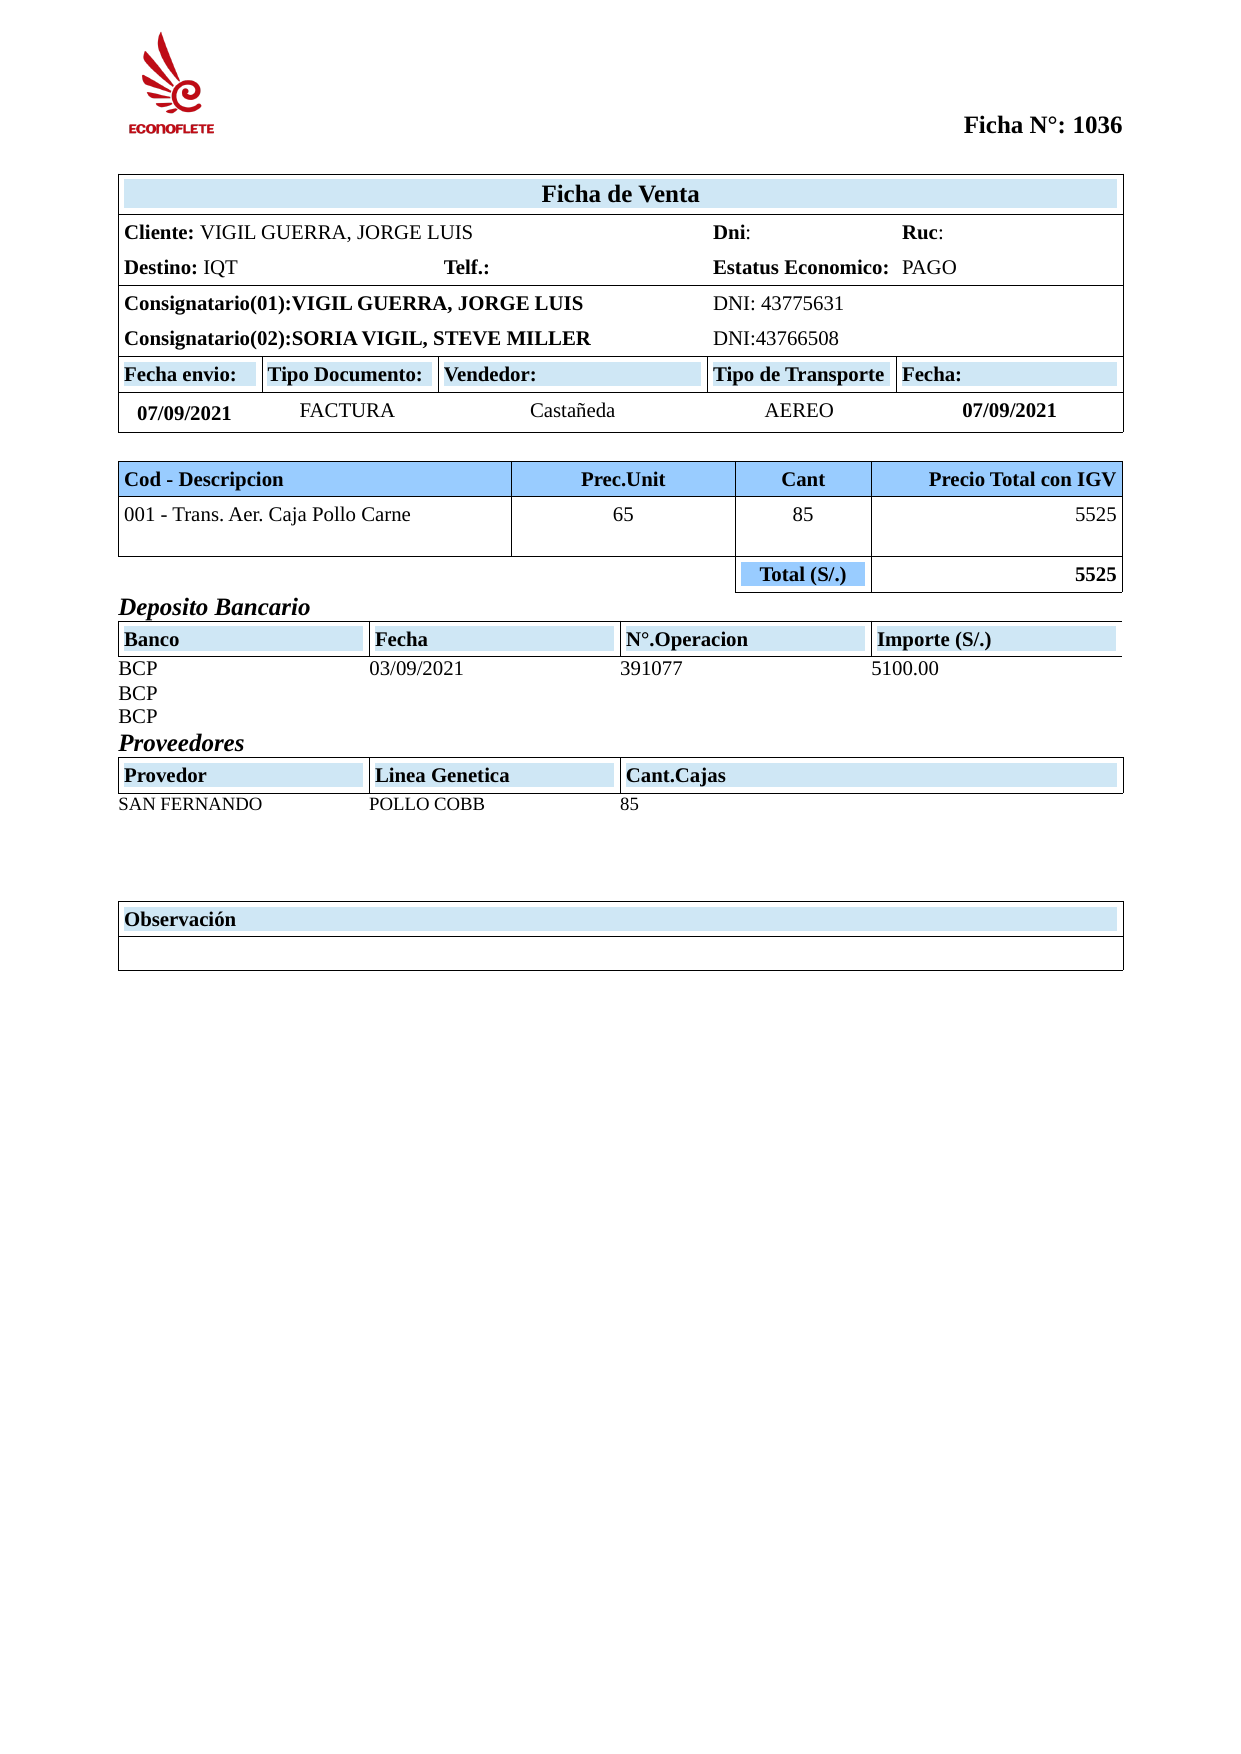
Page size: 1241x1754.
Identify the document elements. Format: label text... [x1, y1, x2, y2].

text Deposito Bancario [118, 592, 1122, 621]
table_cell [118, 858, 369, 879]
table_cell [620, 879, 1123, 901]
table_cell SAN FERNANDO [118, 794, 369, 814]
table_cell Total (S/.) [736, 557, 871, 592]
table_header Cod - Descripcion [119, 462, 511, 496]
table_cell Telf.: [438, 249, 707, 285]
table_header Prec.Unit [512, 462, 735, 496]
table_cell [369, 858, 620, 879]
table_cell [369, 705, 620, 728]
table_cell 07/09/2021 [119, 393, 262, 432]
table_cell POLLO COBB [369, 794, 620, 814]
table_cell Dni: [707, 215, 896, 249]
table_cell Castañeda [438, 393, 707, 432]
table_cell Ruc: [896, 215, 1123, 249]
table_cell DNI:43766508 [707, 321, 1123, 356]
table_cell Destino: IQT [119, 249, 438, 285]
table_cell Cliente: VIGIL GUERRA, JORGE LUIS [119, 215, 707, 249]
table_cell [369, 680, 620, 704]
table_cell [620, 815, 1123, 836]
table_cell 5100.00 [871, 657, 1122, 680]
table_cell [369, 815, 620, 836]
table_header Cant [736, 462, 871, 496]
table_cell Tipo de Transporte [708, 357, 896, 392]
text Proveedores [118, 728, 1122, 757]
table_cell [118, 879, 369, 901]
table_header N°.Operacion [621, 622, 871, 656]
table_cell Fecha: [897, 357, 1123, 392]
table_cell 001 - Trans. Aer. Caja Pollo Carne [119, 497, 511, 556]
table_header Cant.Cajas [621, 758, 1123, 793]
table_cell 391077 [620, 657, 871, 680]
table_cell Consignatario(02):SORIA VIGIL, STEVE MILLER [119, 321, 707, 356]
table_header Precio Total con IGV [872, 462, 1122, 496]
table_cell [871, 705, 1122, 728]
table_cell [871, 680, 1122, 704]
table_cell [620, 680, 871, 704]
picture [118, 31, 225, 134]
table_cell 5525 [872, 557, 1122, 592]
table_cell BCP [118, 705, 369, 728]
table_cell Vendedor: [439, 357, 707, 392]
table_cell 03/09/2021 [369, 657, 620, 680]
table_header Banco [119, 622, 369, 656]
table_cell 07/09/2021 [896, 393, 1123, 432]
table_cell [369, 879, 620, 901]
table_cell [511, 557, 735, 592]
table_cell Tipo Documento: [263, 357, 438, 392]
table_cell FACTURA [262, 393, 438, 432]
table_cell 85 [620, 794, 1123, 814]
table_cell [620, 858, 1123, 879]
table_header Observación [119, 902, 1123, 936]
table_cell 5525 [872, 497, 1122, 556]
table_cell BCP [118, 680, 369, 704]
table_cell [119, 937, 1123, 969]
table_cell [620, 705, 871, 728]
table_header Fecha [370, 622, 620, 656]
table_header Linea Genetica [370, 758, 620, 793]
table_header Provedor [119, 758, 369, 793]
table_cell Estatus Economico: [707, 249, 896, 285]
table_cell Consignatario(01):VIGIL GUERRA, JORGE LUIS [119, 286, 707, 321]
table_cell 65 [512, 497, 735, 556]
table_header Ficha de Venta [119, 175, 1123, 214]
table_cell Fecha envio: [119, 357, 262, 392]
table_cell [118, 815, 369, 836]
table_header Importe (S/.) [872, 622, 1122, 656]
table_cell PAGO [896, 249, 1123, 285]
table_cell [369, 836, 620, 858]
table_cell 85 [736, 497, 871, 556]
table_cell DNI: 43775631 [707, 286, 1123, 321]
table_cell [118, 557, 511, 592]
table_cell AEREO [707, 393, 896, 432]
table_cell [620, 836, 1123, 858]
table_cell [118, 836, 369, 858]
table_cell BCP [118, 657, 369, 680]
